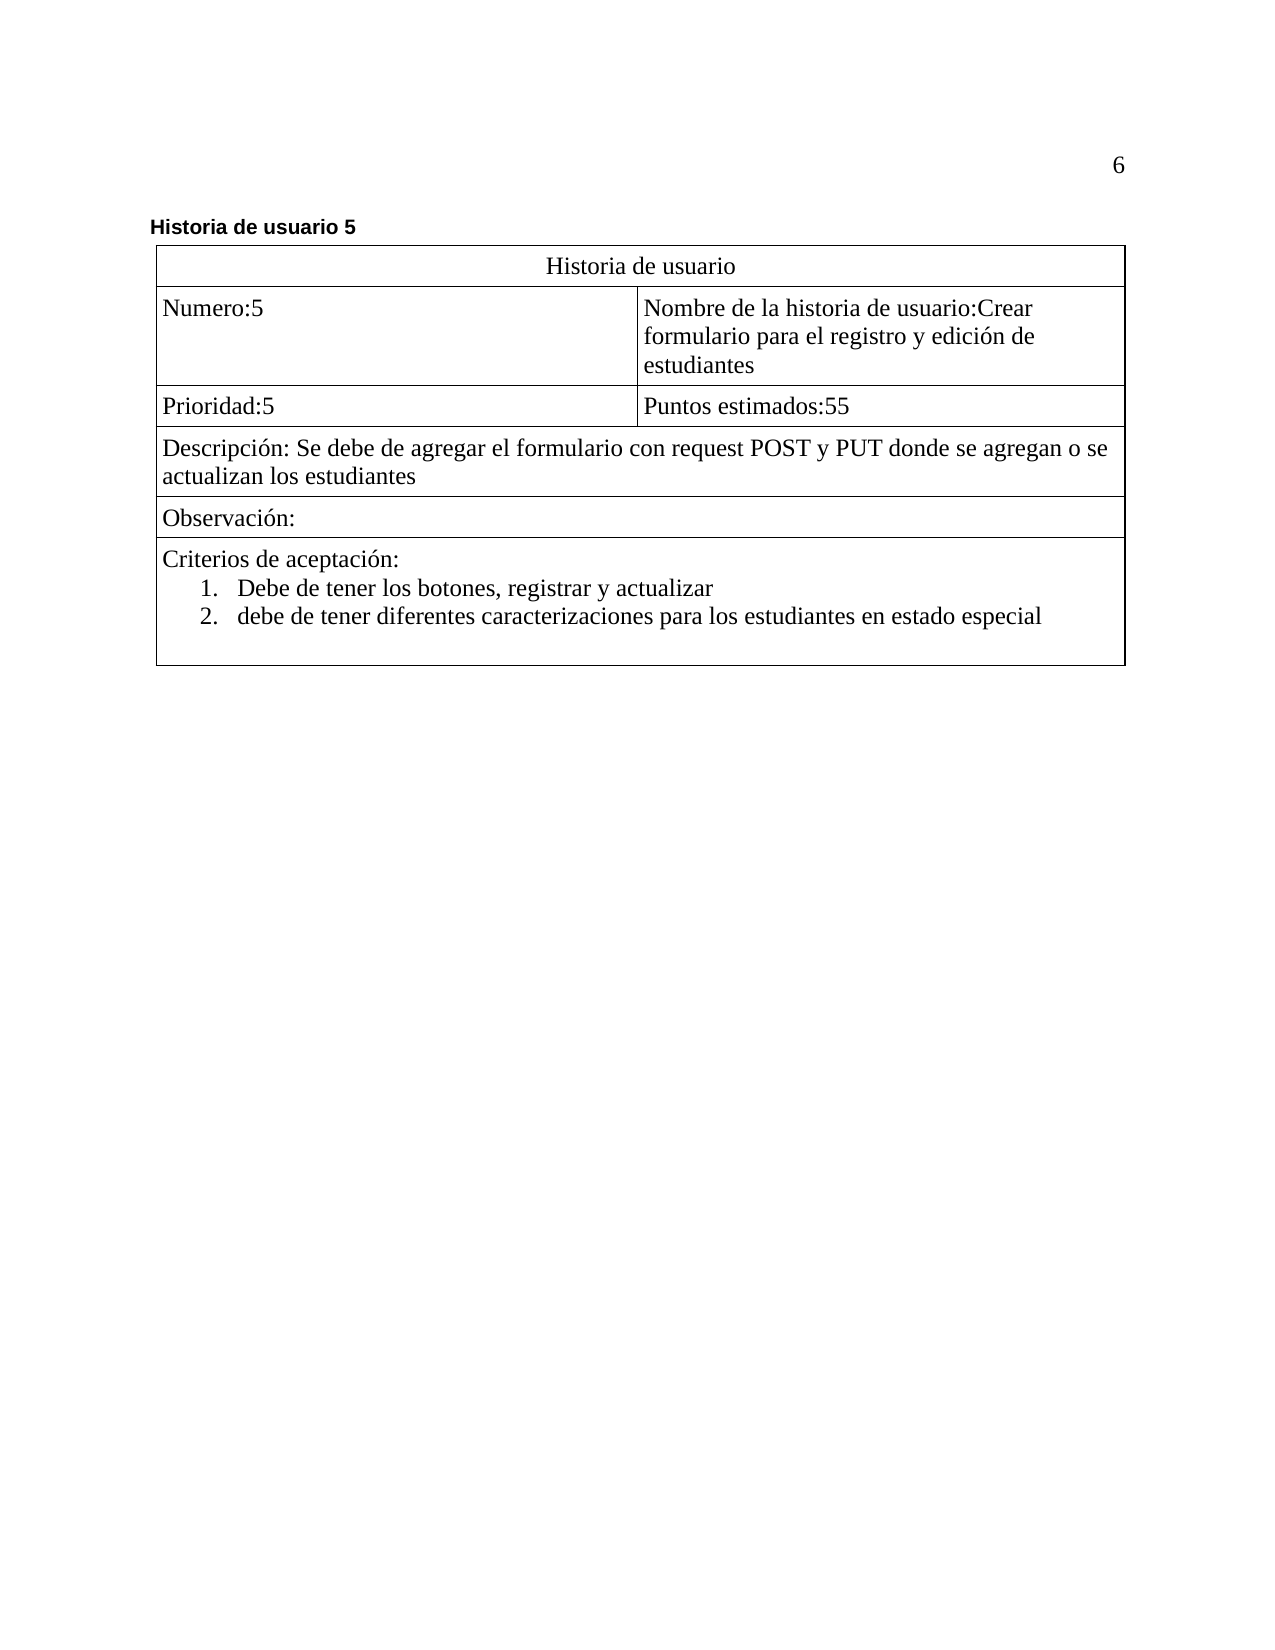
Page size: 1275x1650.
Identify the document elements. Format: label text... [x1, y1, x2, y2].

table_cell Numero:5 [157, 287, 637, 385]
table_cell Prioridad:5 [157, 386, 637, 426]
table_cell Puntos estimados:55 [638, 386, 1124, 426]
table_cell Nombre de la historia de usuario:Crear formulario para el registro y edición de estudiantes [638, 287, 1124, 385]
table_cell Observación: [157, 497, 1124, 537]
table_header Historia de usuario [157, 246, 1124, 286]
table_cell Descripción: Se debe de agregar el formulario con request POST y PUT donde se agregan o se actualizan los estudiantes [157, 427, 1124, 496]
subtitle Historia de usuario 5 [150, 214, 1125, 238]
table_cell Criterios de aceptación: Debe de tener los botones, registrar y actualizar debe de tener diferentes caracterizaciones para los estudiantes en estado especial [157, 538, 1124, 665]
